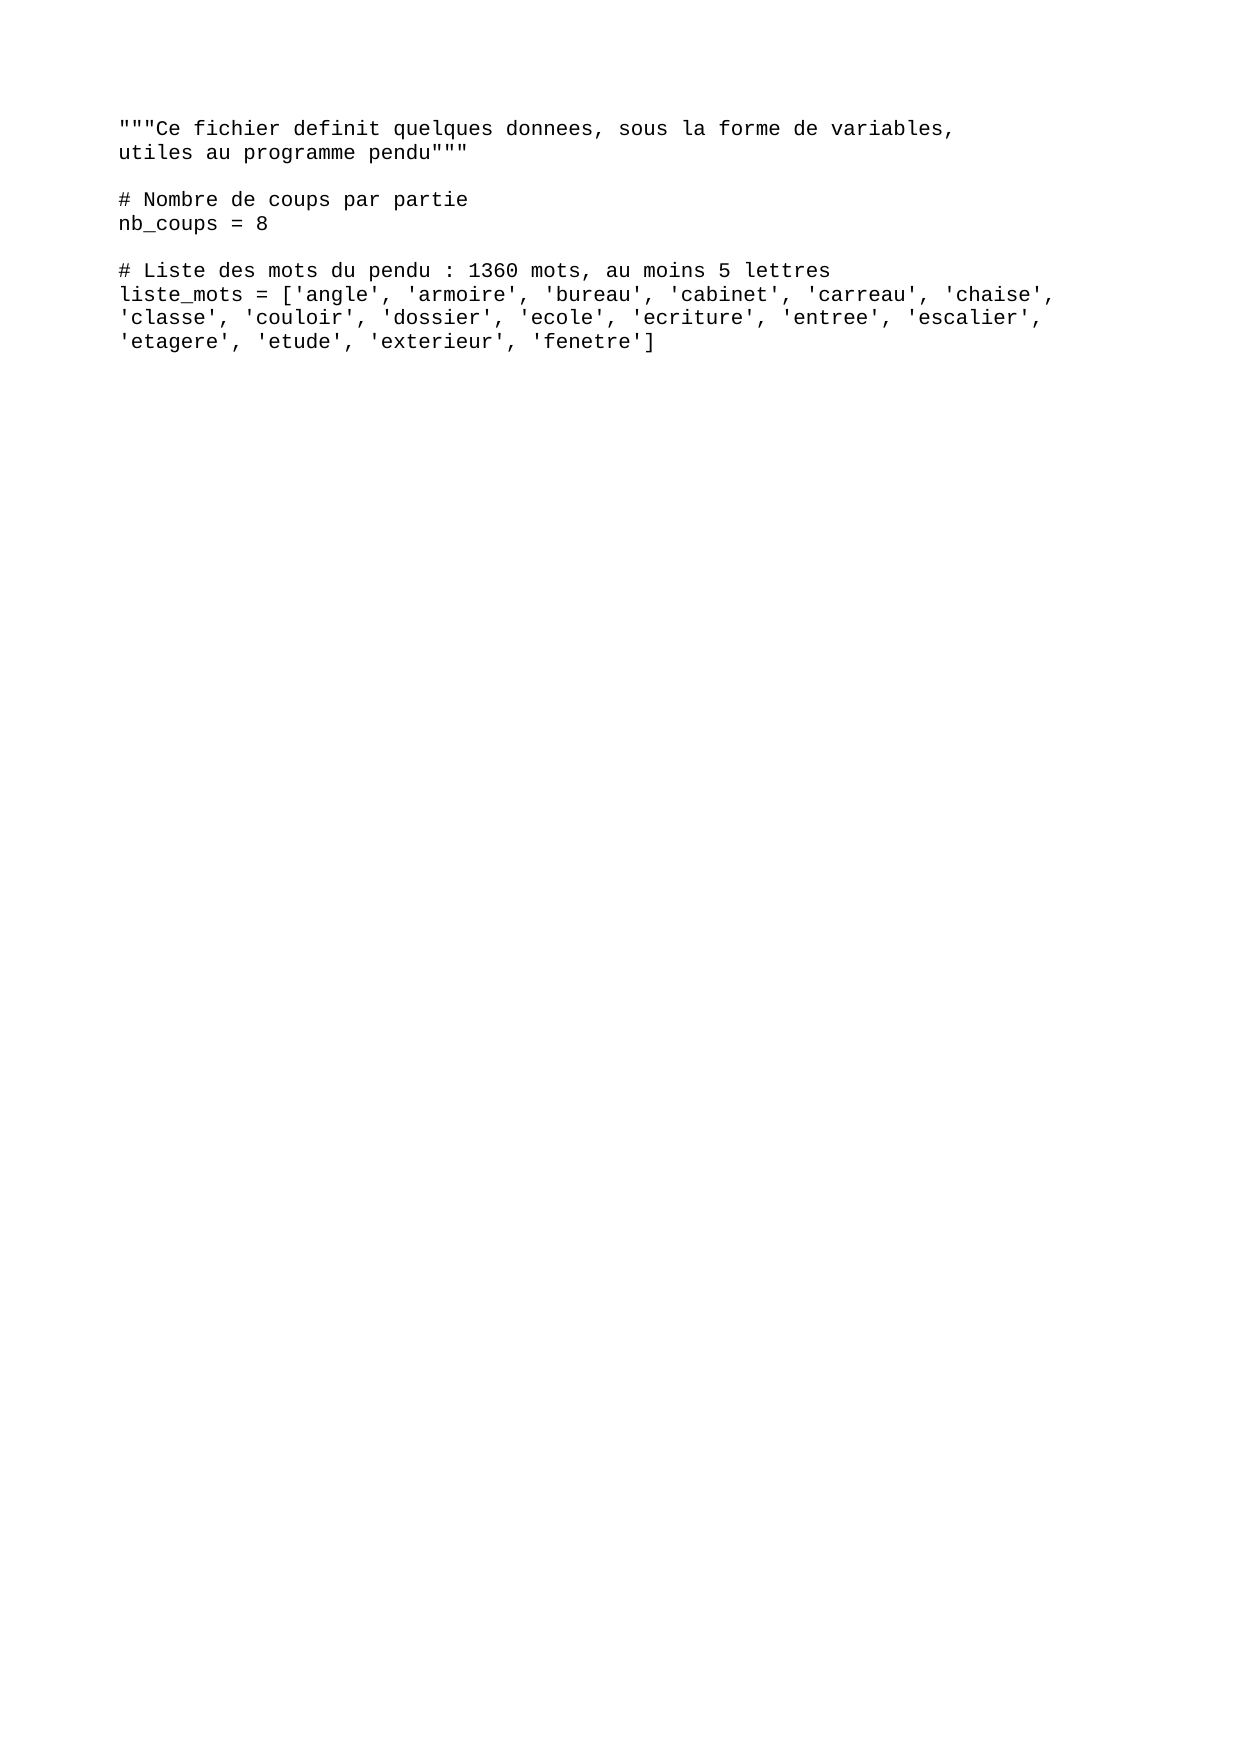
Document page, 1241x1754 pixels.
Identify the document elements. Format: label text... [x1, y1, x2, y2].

text """Ce fichier definit quelques donnees, sous la forme de variables, [118, 118, 1122, 142]
text nb_coups = 8 [118, 213, 1122, 236]
text # Nombre de coups par partie [118, 189, 1122, 213]
text # Liste des mots du pendu : 1360 mots, au moins 5 lettres [118, 260, 1122, 284]
text liste_mots = ['angle', 'armoire', 'bureau', 'cabinet', 'carreau', 'chaise', 'classe', 'couloir', 'dossier', 'ecole', 'ecriture', 'entree', 'escalier', 'etagere', 'etude', 'exterieur', 'fenetre'] [118, 284, 1122, 354]
text utiles au programme pendu""" [118, 142, 1122, 165]
